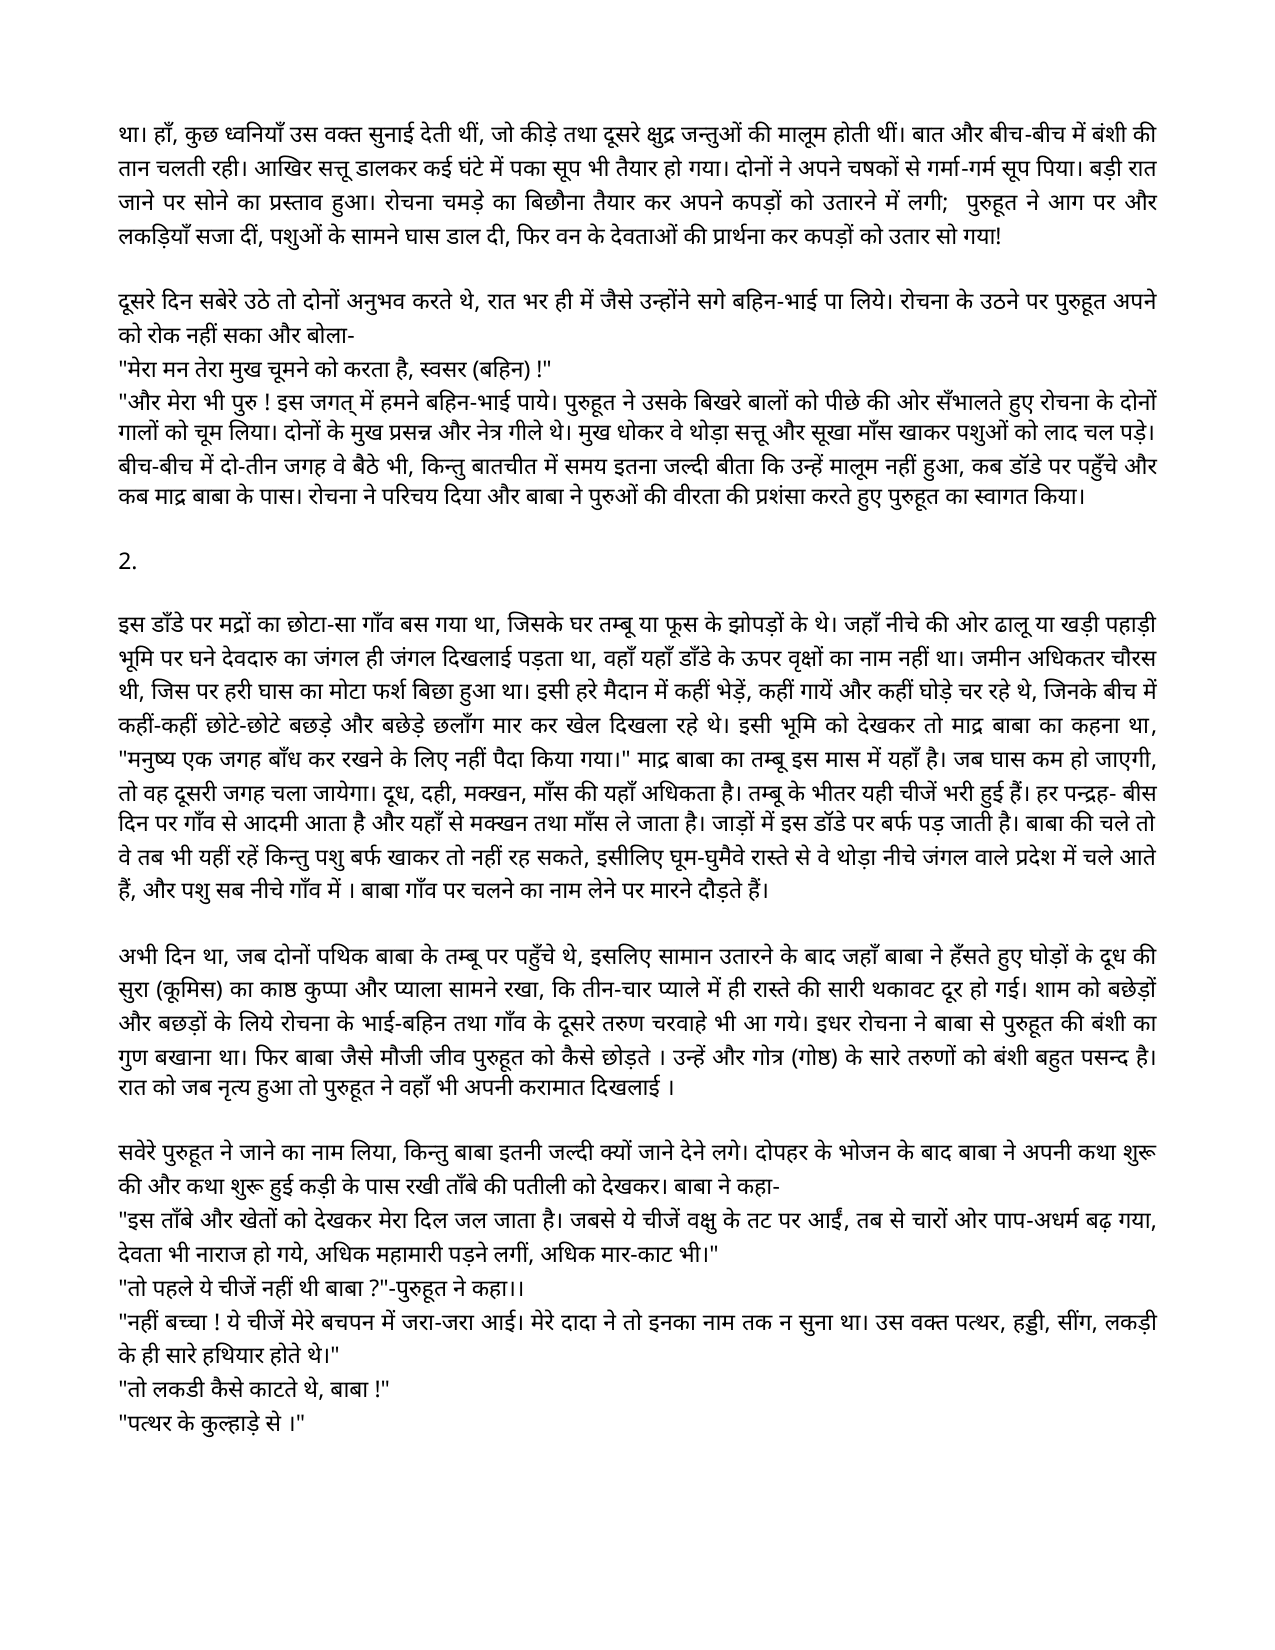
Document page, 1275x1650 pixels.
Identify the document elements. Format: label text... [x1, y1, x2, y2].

text "और मेरा भी पुरु ! इस जगत् में हमने बहिन-भाई पाये। पुरुहूत ने उसके बिखरे बालों को पीछे की ओर सँभालते हुए रोचना के दोनों गालों को चूम लिया। दोनों के मुख प्रसन्न और नेत्र गीले थे। मुख धोकर वे थोड़ा सत्तू और सूखा माँस खाकर पशुओं को लाद चल पड़े। बीच-बीच में दो-तीन जगह वे बैठे भी, किन्तु बातचीत में समय इतना जल्दी बीता कि उन्हें मालूम नहीं हुआ, कब डॉडे पर पहुँचे और कब माद्र बाबा के पास। रोचना ने परिचय दिया और बाबा ने पुरुओं की वीरता की प्रशंसा करते हुए पुरुहूत का स्वागत किया। [118, 386, 1157, 514]
text सवेरे पुरुहूत ने जाने का नाम लिया, किन्तु बाबा इतनी जल्दी क्यों जाने देने लगे। दोपहर के भोजन के बाद बाबा ने अपनी कथा शुरू की और कथा शुरू हुई कड़ी के पास रखी ताँबे की पतीली को देखकर। बाबा ने कहा- [118, 1136, 1157, 1204]
text अभी दिन था, जब दोनों पथिक बाबा के तम्बू पर पहुँचे थे, इसलिए सामान उतारने के बाद जहाँ बाबा ने हँसते हुए घोड़ों के दूध की सुरा (कूमिस) का काष्ठ कुप्पा और प्याला सामने रखा, कि तीन-चार प्याले में ही रास्ते की सारी थकावट दूर हो गई। शाम को बछेड़ों और बछड़ों के लिये रोचना के भाई-बहिन तथा गाँव के दूसरे तरुण चरवाहे भी आ गये। इधर रोचना ने बाबा से पुरुहूत की बंशी का गुण बखाना था। फिर बाबा जैसे मौजी जीव पुरुहूत को कैसे छोड़ते । उन्हें और गोत्र (गोष्ठ) के सारे तरुणों को बंशी बहुत पसन्द है। रात को जब नृत्य हुआ तो पुरुहूत ने वहाँ भी अपनी करामात दिखलाई । [118, 939, 1157, 1105]
text दूसरे दिन सबेरे उठे तो दोनों अनुभव करते थे, रात भर ही में जैसे उन्होंने सगे बहिन-भाई पा लिये। रोचना के उठने पर पुरुहूत अपने को रोक नहीं सका और बोला- [118, 285, 1157, 352]
text "मेरा मन तेरा मुख चूमने को करता है, स्वसर (बहिन) !" [118, 352, 1157, 386]
text "तो लकडी कैसे काटते थे, बाबा !" [118, 1373, 1157, 1407]
text "तो पहले ये चीजें नहीं थी बाबा ?"-पुरुहूत ने कहा।। [118, 1272, 1157, 1305]
text "नहीं बच्चा ! ये चीजें मेरे बचपन में जरा-जरा आई। मेरे दादा ने तो इनका नाम तक न सुना था। उस वक्त पत्थर, हड्डी, सींग, लकड़ी के ही सारे हथियार होते थे।" [118, 1305, 1157, 1373]
text "इस ताँबे और खेतों को देखकर मेरा दिल जल जाता है। जबसे ये चीजें वक्षु के तट पर आईं, तब से चारों ओर पाप-अधर्म बढ़ गया, देवता भी नाराज हो गये, अधिक महामारी पड़ने लगीं, अधिक मार-काट भी।" [118, 1204, 1157, 1272]
text था। हाँ, कुछ ध्वनियाँ उस वक्त सुनाई देती थीं, जो कीड़े तथा दूसरे क्षुद्र जन्तुओं की मालूम होती थीं। बात और बीच-बीच में बंशी की तान चलती रही। आखिर सत्तू डालकर कई घंटे में पका सूप भी तैयार हो गया। दोनों ने अपने चषकों से गर्मा-गर्म सूप पिया। बड़ी रात जाने पर सोने का प्रस्ताव हुआ। रोचना चमड़े का बिछौना तैयार कर अपने कपड़ों को उतारने में लगी; पुरुहूत ने आग पर और लकड़ियाँ सजा दीं, पशुओं के सामने घास डाल दी, फिर वन के देवताओं की प्रार्थना कर कपड़ों को उतार सो गया! [118, 118, 1157, 253]
text 2. [118, 545, 1157, 576]
text "पत्थर के कुल्हाड़े से ।" [118, 1407, 1157, 1441]
text इस डाँडे पर मद्रों का छोटा-सा गाँव बस गया था, जिसके घर तम्बू या फूस के झोपड़ों के थे। जहाँ नीचे की ओर ढालू या खड़ी पहाड़ी भूमि पर घने देवदारु का जंगल ही जंगल दिखलाई पड़ता था, वहाँ यहाँ डाँडे के ऊपर वृक्षों का नाम नहीं था। जमीन अधिकतर चौरस थी, जिस पर हरी घास का मोटा फर्श बिछा हुआ था। इसी हरे मैदान में कहीं भेड़ें, कहीं गायें और कहीं घोड़े चर रहे थे, जिनके बीच में कहीं-कहीं छोटे-छोटे बछड़े और बछेड़े छलाँग मार कर खेल दिखला रहे थे। इसी भूमि को देखकर तो माद्र बाबा का कहना था, "मनुष्य एक जगह बाँध कर रखने के लिए नहीं पैदा किया गया।" माद्र बाबा का तम्बू इस मास में यहाँ है। जब घास कम हो जाएगी, तो वह दूसरी जगह चला जायेगा। दूध, दही, मक्खन, माँस की यहाँ अधिकता है। तम्बू के भीतर यही चीजें भरी हुई हैं। हर पन्द्रह- बीस दिन पर गाँव से आदमी आता है और यहाँ से मक्खन तथा माँस ले जाता है। जाड़ों में इस डॉडे पर बर्फ पड़ जाती है। बाबा की चले तो वे तब भी यहीं रहें किन्तु पशु बर्फ खाकर तो नहीं रह सकते, इसीलिए घूम-घुमैवे रास्ते से वे थोड़ा नीचे जंगल वाले प्रदेश में चले आते हैं, और पशु सब नीचे गाँव में । बाबा गाँव पर चलने का नाम लेने पर मारने दौड़ते हैं। [118, 608, 1157, 908]
